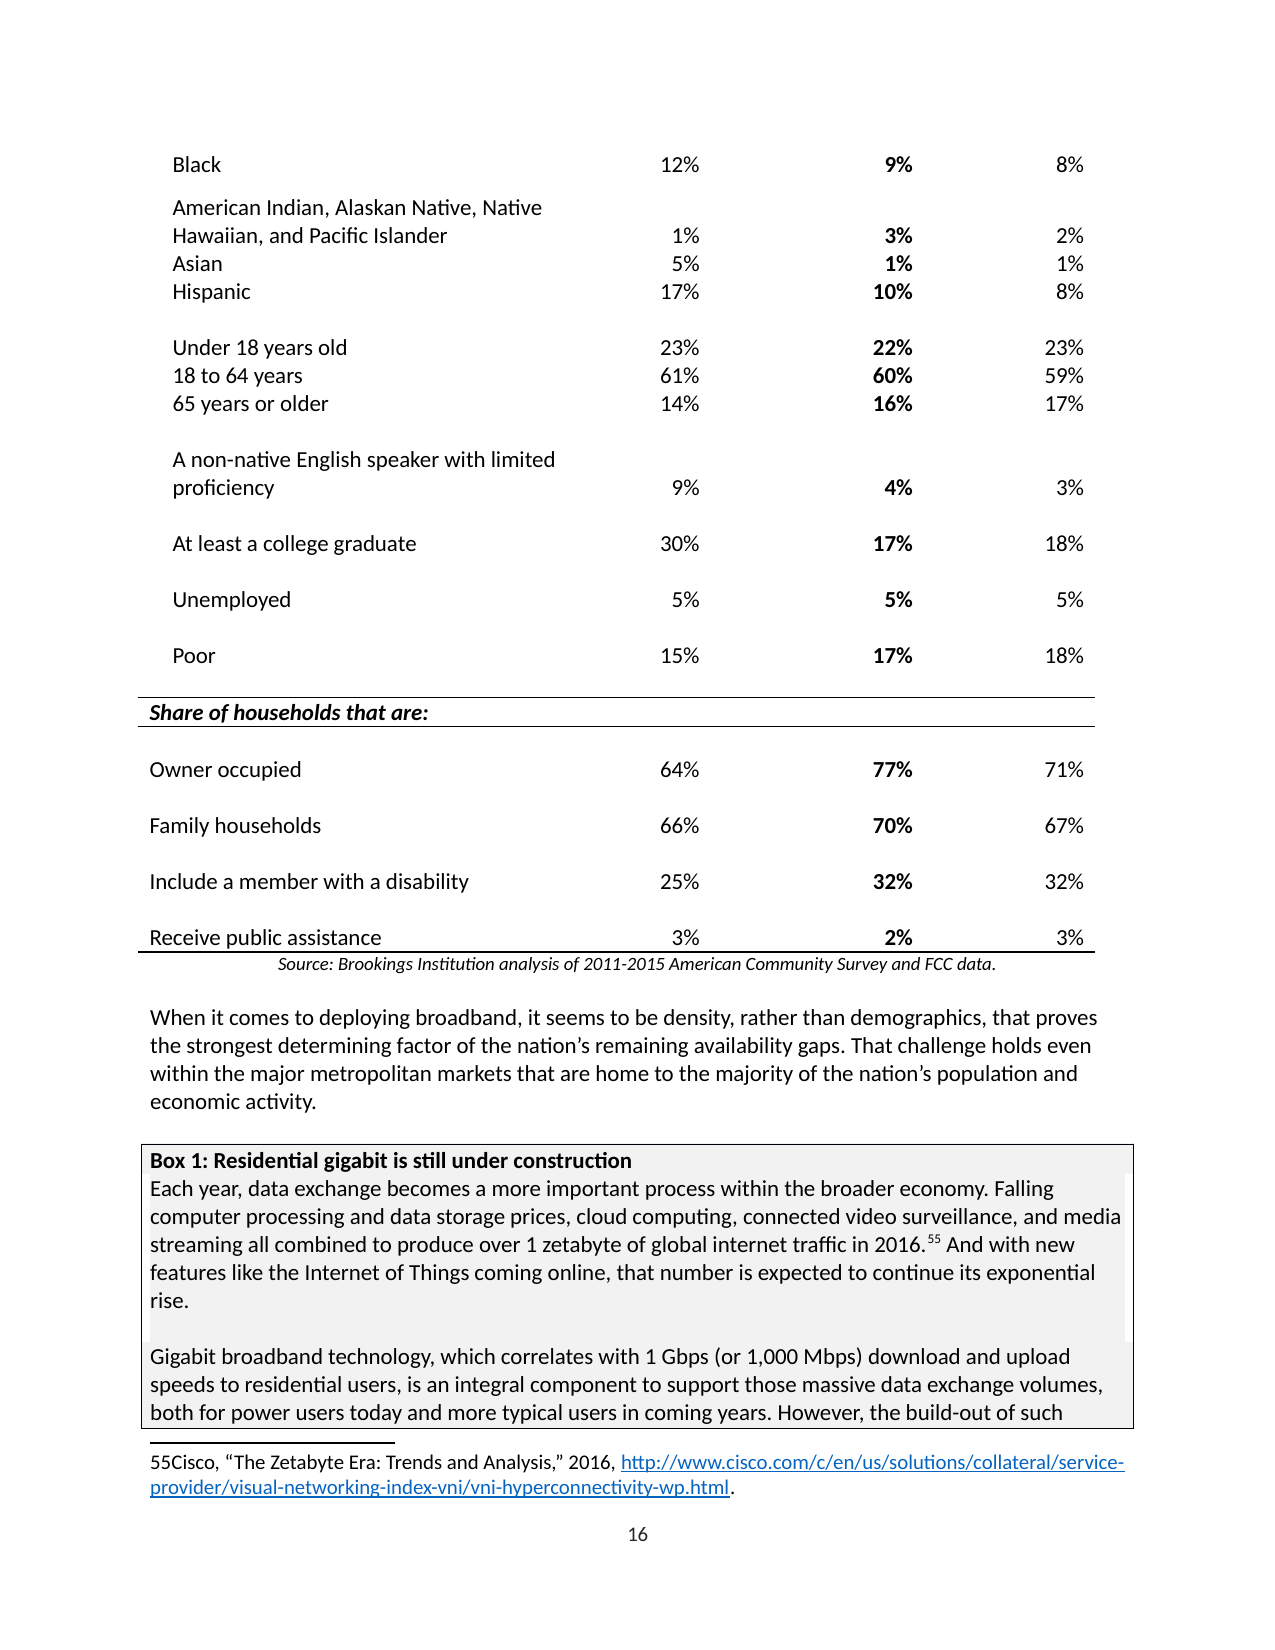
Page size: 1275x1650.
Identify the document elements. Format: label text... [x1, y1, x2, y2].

table_cell 5% [739, 585, 924, 613]
table_cell [924, 924, 973, 951]
table_cell [711, 698, 739, 726]
table_cell [578, 557, 711, 585]
table_cell Black [138, 150, 578, 178]
table_cell 64% [578, 755, 711, 783]
table_cell 12% [578, 150, 711, 178]
text Gigabit broadband technology, which correlates with 1 Gbps (or 1,000 Mbps) download and upload speeds to residential users, is an integral component to support those massive data exchange volumes, both for power users today and more typical users in coming years. However, the build-out of such [142, 1340, 1133, 1428]
table_cell 70% [739, 811, 924, 839]
table_cell Family households [138, 811, 578, 839]
table_cell [739, 727, 924, 755]
table_cell [973, 613, 1095, 641]
table_cell [711, 305, 739, 333]
table_cell 60% [739, 361, 924, 389]
table_cell 77% [739, 755, 924, 783]
table_cell [711, 361, 739, 389]
table_cell [578, 417, 711, 445]
table_cell [924, 557, 973, 585]
table_cell [578, 613, 711, 641]
table_cell 3% [973, 924, 1095, 951]
table_cell [924, 669, 973, 697]
table_cell [711, 924, 739, 951]
table_cell 22% [739, 333, 924, 361]
table_cell 5% [973, 585, 1095, 613]
table_cell [711, 783, 739, 811]
table_cell [924, 501, 973, 529]
table_cell [578, 783, 711, 811]
table_cell [924, 811, 973, 839]
table_cell 2% [973, 178, 1095, 249]
table_cell [138, 669, 578, 697]
table_cell 18% [973, 641, 1095, 669]
table_cell [739, 613, 924, 641]
table_cell [739, 895, 924, 923]
table_cell [924, 755, 973, 783]
table_cell 17% [578, 277, 711, 305]
table_cell [711, 613, 739, 641]
table_cell [924, 277, 973, 305]
table_cell 8% [973, 277, 1095, 305]
table_cell Include a member with a disability [138, 868, 578, 895]
table_cell [138, 557, 578, 585]
table_cell [973, 557, 1095, 585]
table_cell [711, 249, 739, 277]
table_cell [973, 783, 1095, 811]
table_cell [138, 305, 578, 333]
table_cell [973, 305, 1095, 333]
table_cell 71% [973, 755, 1095, 783]
table_cell [711, 557, 739, 585]
table_cell 66% [578, 811, 711, 839]
table_cell 15% [578, 641, 711, 669]
table_cell Receive public assistance [138, 924, 578, 951]
table_cell [973, 895, 1095, 923]
table_cell [711, 178, 739, 249]
table_cell [924, 249, 973, 277]
table_cell [739, 783, 924, 811]
table_cell American Indian, Alaskan Native, Native Hawaiian, and Pacific Islander [138, 178, 578, 249]
table_cell [711, 333, 739, 361]
table_cell 9% [739, 150, 924, 178]
text Box 1: Residential gigabit is still under construction [142, 1145, 1133, 1174]
table_cell [739, 305, 924, 333]
table_cell [578, 895, 711, 923]
table_cell [711, 895, 739, 923]
table_cell [711, 417, 739, 445]
table_cell [138, 417, 578, 445]
table_cell [924, 613, 973, 641]
table_cell [711, 445, 739, 501]
table_cell [973, 417, 1095, 445]
table_cell 32% [973, 868, 1095, 895]
table_cell 30% [578, 529, 711, 557]
table_cell Owner occupied [138, 755, 578, 783]
table_cell Share of households that are: [138, 698, 578, 726]
table_cell [924, 417, 973, 445]
table_cell 25% [578, 868, 711, 895]
table_cell Hispanic [138, 277, 578, 305]
table_cell 61% [578, 361, 711, 389]
table_cell [711, 501, 739, 529]
table_cell [924, 305, 973, 333]
table_cell Poor [138, 641, 578, 669]
table_cell [924, 150, 973, 178]
table_cell [138, 727, 578, 755]
table_cell 5% [578, 585, 711, 613]
table_cell [924, 361, 973, 389]
table_cell [711, 811, 739, 839]
table_cell [138, 895, 578, 923]
table_cell [924, 389, 973, 417]
table_cell 1% [578, 178, 711, 249]
table_cell [711, 529, 739, 557]
table_cell [924, 783, 973, 811]
table_cell 1% [973, 249, 1095, 277]
table_cell 4% [739, 445, 924, 501]
table_cell 23% [973, 333, 1095, 361]
table_cell [924, 727, 973, 755]
table_cell 10% [739, 277, 924, 305]
table_cell [924, 445, 973, 501]
table_cell [924, 333, 973, 361]
table_cell Asian [138, 249, 578, 277]
table_cell 65 years or older [138, 389, 578, 417]
table_cell [138, 783, 578, 811]
table_cell [739, 839, 924, 867]
table_cell [973, 727, 1095, 755]
table_cell [924, 585, 973, 613]
table_cell 8% [973, 150, 1095, 178]
table_cell [578, 839, 711, 867]
table_cell 5% [578, 249, 711, 277]
table_cell [711, 755, 739, 783]
table_cell [739, 669, 924, 697]
table_cell [739, 417, 924, 445]
table_cell [924, 178, 973, 249]
table_cell [711, 868, 739, 895]
table_cell 17% [973, 389, 1095, 417]
table_cell 17% [739, 641, 924, 669]
table_cell At least a college graduate [138, 529, 578, 557]
table_cell [711, 669, 739, 697]
table_cell [924, 839, 973, 867]
table_cell [973, 501, 1095, 529]
table_cell Under 18 years old [138, 333, 578, 361]
table_cell 17% [739, 529, 924, 557]
table_cell [739, 501, 924, 529]
table_cell [578, 669, 711, 697]
table_cell [138, 501, 578, 529]
table_cell 59% [973, 361, 1095, 389]
table_cell 3% [739, 178, 924, 249]
table_cell [578, 698, 711, 726]
table_cell [739, 557, 924, 585]
table_cell [924, 698, 973, 726]
table_cell 3% [973, 445, 1095, 501]
table_cell [578, 501, 711, 529]
table_cell [711, 585, 739, 613]
table_cell [138, 839, 578, 867]
text When it comes to deploying broadband, it seems to be density, rather than demographics, that proves the strongest determining factor of the nation’s remaining availability gaps. That challenge holds even within the major metropolitan markets that are home to the majority of the nation’s population and economic activity. [150, 1003, 1125, 1116]
text Cisco, “The Zetabyte Era: Trends and Analysis,” 2016, http://www.cisco.com/c/en/us/solutions/collateral/service-provider/visual-networking-index-vni/vni-hyperconnectivity-wp.html. [150, 1449, 1125, 1500]
table_cell [138, 613, 578, 641]
table_cell 2% [739, 924, 924, 951]
table_cell [578, 727, 711, 755]
table_cell A non-native English speaker with limited proficiency [138, 445, 578, 501]
table_cell [578, 305, 711, 333]
table_cell Unemployed [138, 585, 578, 613]
table_cell 9% [578, 445, 711, 501]
table_cell 3% [578, 924, 711, 951]
table_cell [711, 727, 739, 755]
table_cell [711, 150, 739, 178]
table_cell 32% [739, 868, 924, 895]
table_cell [711, 839, 739, 867]
table_cell 16% [739, 389, 924, 417]
table_cell 18 to 64 years [138, 361, 578, 389]
table_cell [924, 895, 973, 923]
table_cell 23% [578, 333, 711, 361]
text Each year, data exchange becomes a more important process within the broader economy. Falling computer processing and data storage prices, cloud computing, connected video surveillance, and media streaming all combined to produce over 1 zetabyte of global internet traffic in 2016. And with new features like the Internet of Things coming online, that number is expected to continue its exponential rise. [150, 1174, 1125, 1314]
table_cell [924, 529, 973, 557]
table_cell 14% [578, 389, 711, 417]
table_cell 67% [973, 811, 1095, 839]
table_cell [973, 698, 1095, 726]
table_cell 18% [973, 529, 1095, 557]
table_cell [973, 669, 1095, 697]
table_cell 1% [739, 249, 924, 277]
table_cell [711, 641, 739, 669]
table_cell [739, 698, 924, 726]
table_cell [924, 641, 973, 669]
table_cell [973, 839, 1095, 867]
table_cell [711, 389, 739, 417]
table_cell [711, 277, 739, 305]
text Source: Brookings Institution analysis of 2011-2015 American Community Survey and FCC data. [150, 952, 1125, 975]
table_cell [924, 868, 973, 895]
